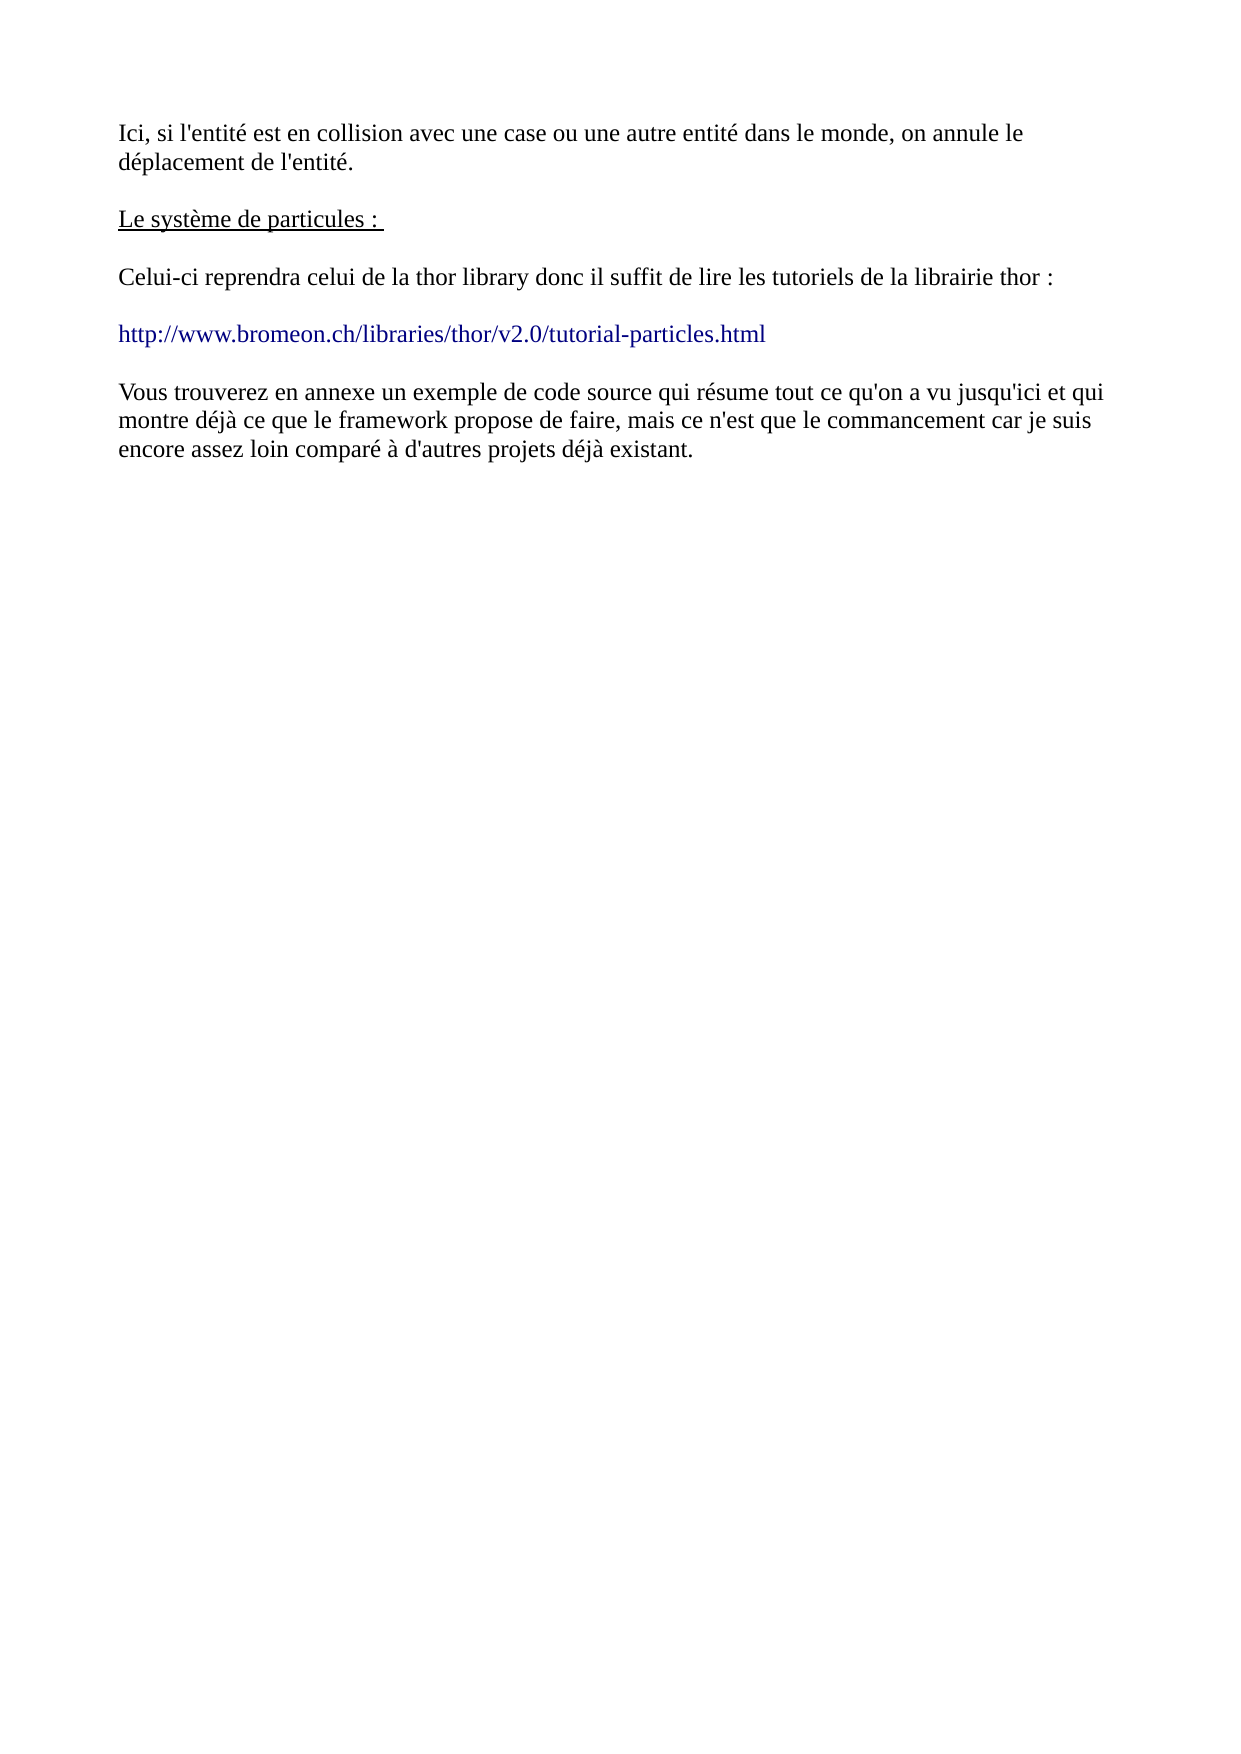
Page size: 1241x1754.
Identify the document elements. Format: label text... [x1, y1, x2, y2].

text Ici, si l'entité est en collision avec une case ou une autre entité dans le monde, on annule le déplacement de l'entité. [118, 118, 1122, 176]
text Le système de particules : [118, 204, 1122, 233]
text Celui-ci reprendra celui de la thor library donc il suffit de lire les tutoriels de la librairie thor : [118, 262, 1122, 291]
text http://www.bromeon.ch/libraries/thor/v2.0/tutorial-particles.html [118, 319, 1122, 348]
text Vous trouverez en annexe un exemple de code source qui résume tout ce qu'on a vu jusqu'ici et qui montre déjà ce que le framework propose de faire, mais ce n'est que le commancement car je suis encore assez loin comparé à d'autres projets déjà existant. [118, 377, 1122, 463]
